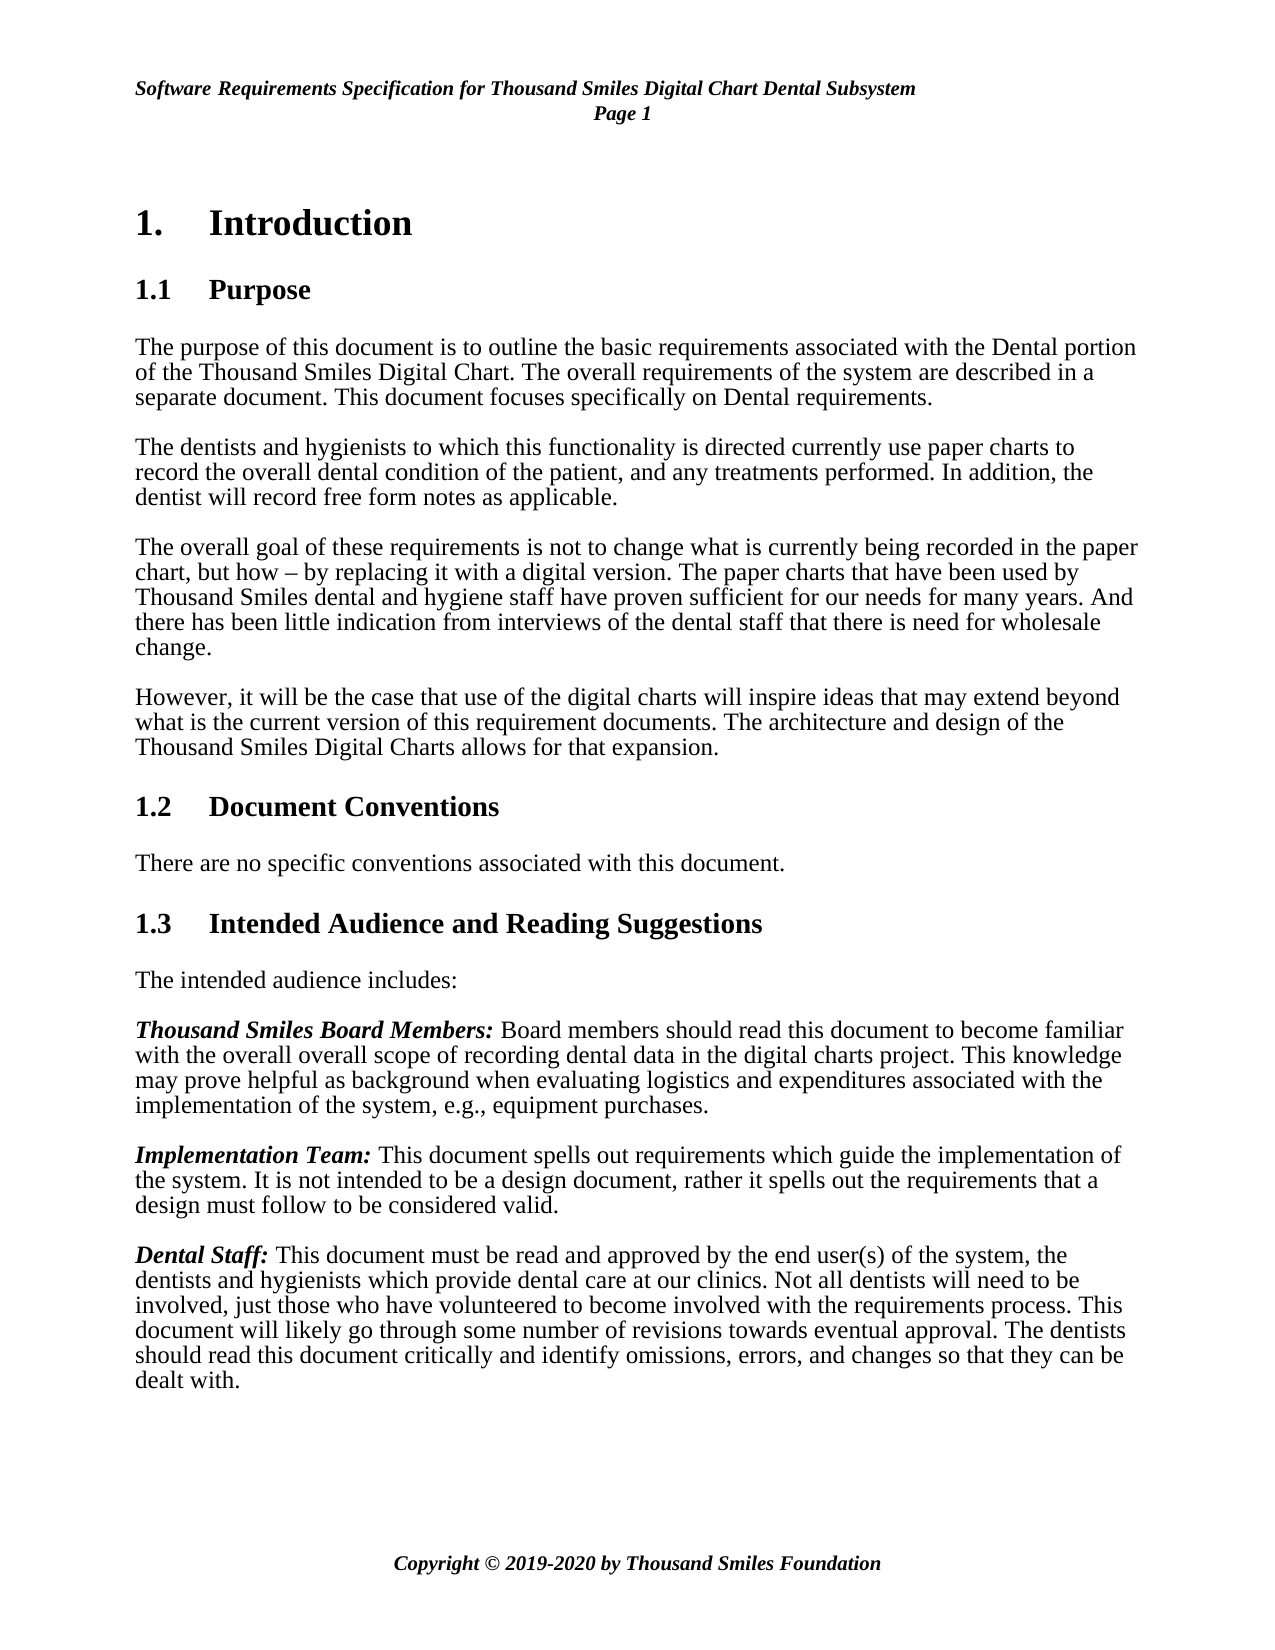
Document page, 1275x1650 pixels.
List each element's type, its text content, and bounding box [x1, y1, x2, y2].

subtitle Introduction [135, 200, 1140, 243]
text Thousand Smiles Board Members: Board members should read this document to become familiar with the overall overall scope of recording dental data in the digital charts project. This knowledge may prove helpful as background when evaluating logistics and expenditures associated with the implementation of the system, e.g., equipment purchases. [135, 1019, 1140, 1119]
subtitle Document Conventions [135, 789, 1140, 823]
subtitle Intended Audience and Reading Suggestions [135, 906, 1140, 939]
text Dental Staff: This document must be read and approved by the end user(s) of the system, the dentists and hygienists which provide dental care at our clinics. Not all dentists will need to be involved, just those who have volunteered to become involved with the requirements process. This document will likely go through some number of revisions towards eventual approval. The dentists should read this document critically and identify omissions, errors, and changes so that they can be dealt with. [135, 1244, 1140, 1394]
text The dentists and hygienists to which this functionality is directed currently use paper charts to record the overall dental condition of the patient, and any treatments performed. In addition, the dentist will record free form notes as applicable. [135, 435, 1140, 510]
text However, it will be the case that use of the digital charts will inspire ideas that may extend beyond what is the current version of this requirement documents. The architecture and design of the Thousand Smiles Digital Charts allows for that expansion. [135, 685, 1140, 760]
text The purpose of this document is to outline the basic requirements associated with the Dental portion of the Thousand Smiles Digital Chart. The overall requirements of the system are described in a separate document. This document focuses specifically on Dental requirements. [135, 335, 1140, 410]
text The overall goal of these requirements is not to change what is currently being recorded in the paper chart, but how – by replacing it with a digital version. The paper charts that have been used by Thousand Smiles dental and hygiene staff have proven sufficient for our needs for many years. And there has been little indication from interviews of the dental staff that there is need for wholesale change. [135, 535, 1140, 660]
text The intended audience includes: [135, 969, 1140, 994]
subtitle Purpose [135, 272, 1140, 306]
text There are no specific conventions associated with this document. [135, 852, 1140, 877]
text Implementation Team: This document spells out requirements which guide the implementation of the system. It is not intended to be a design document, rather it spells out the requirements that a design must follow to be considered valid. [135, 1144, 1140, 1219]
